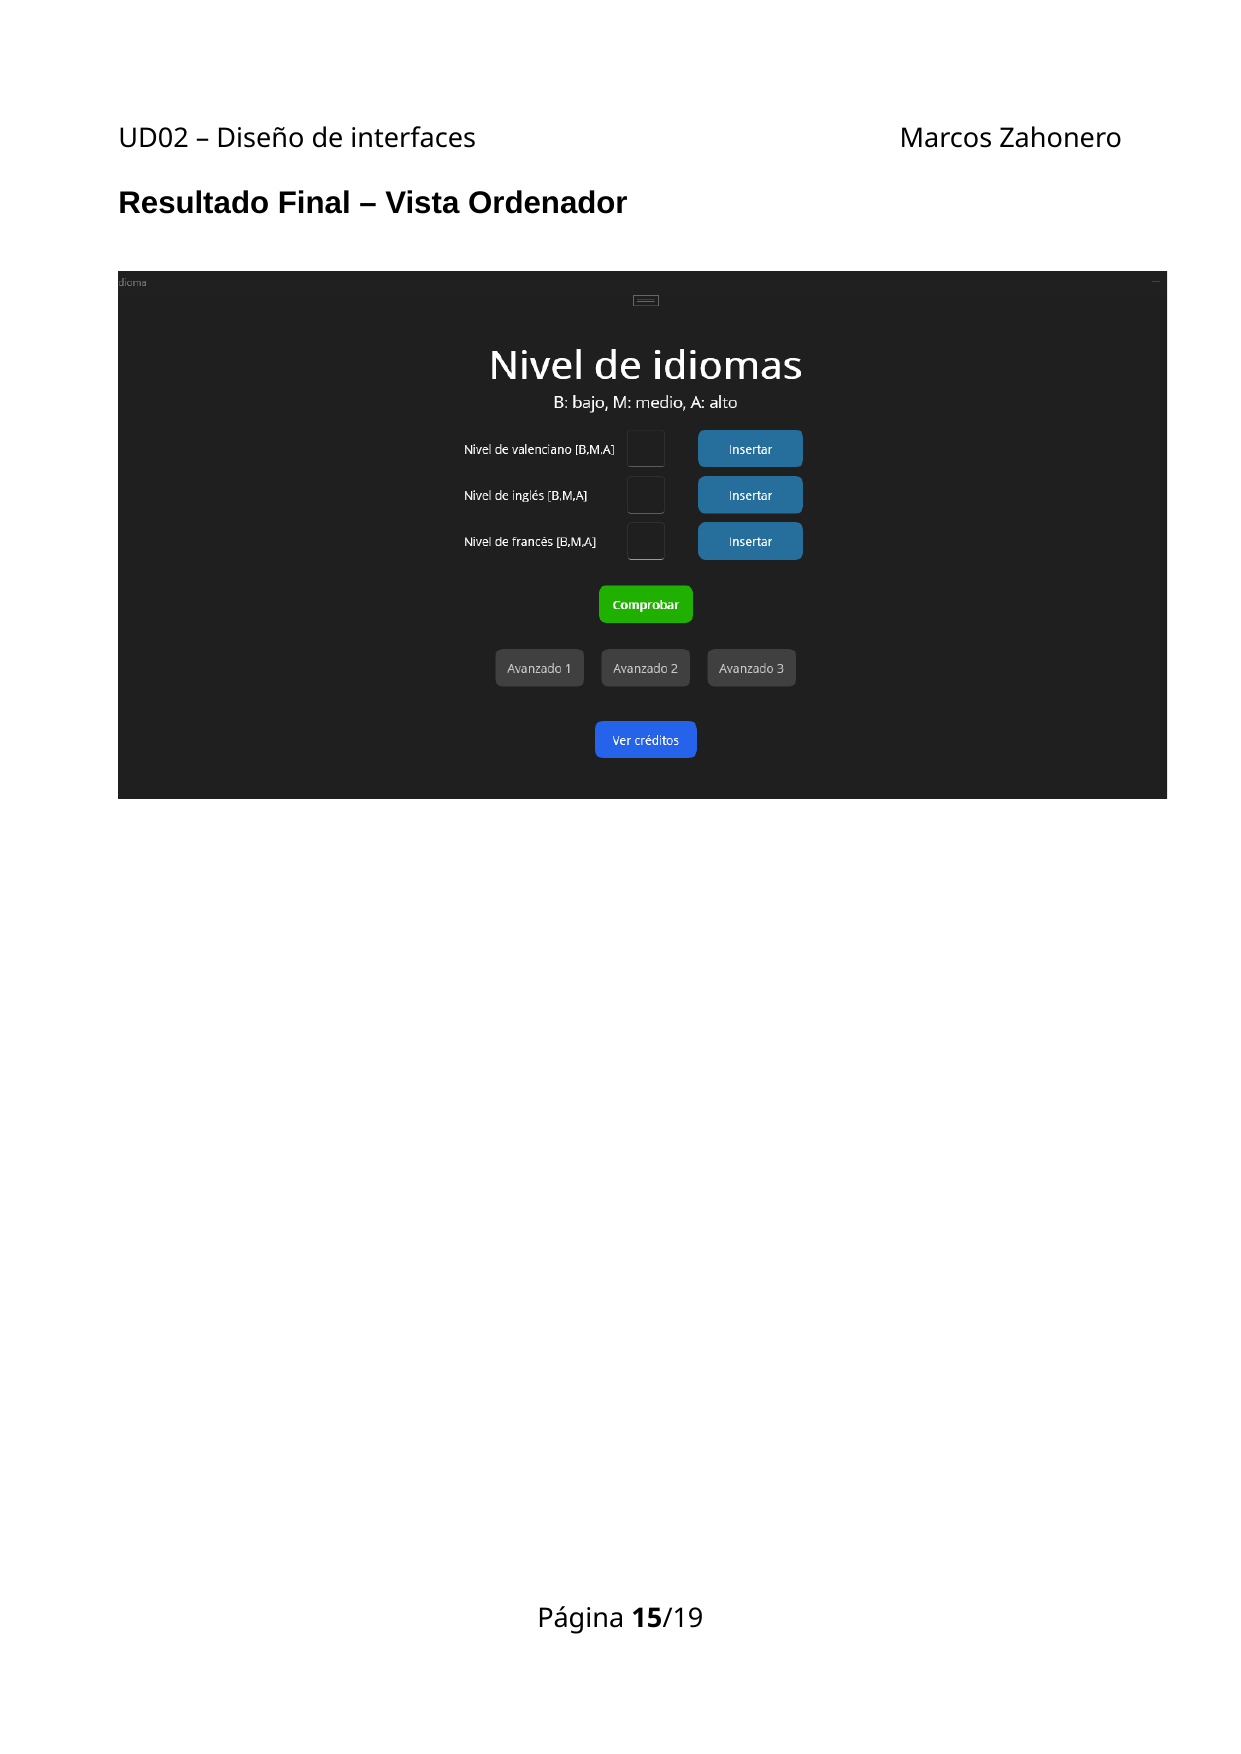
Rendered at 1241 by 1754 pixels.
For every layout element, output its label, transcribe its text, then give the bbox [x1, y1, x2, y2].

subtitle Resultado Final – Vista Ordenador [118, 184, 1122, 220]
picture [118, 271, 1168, 799]
